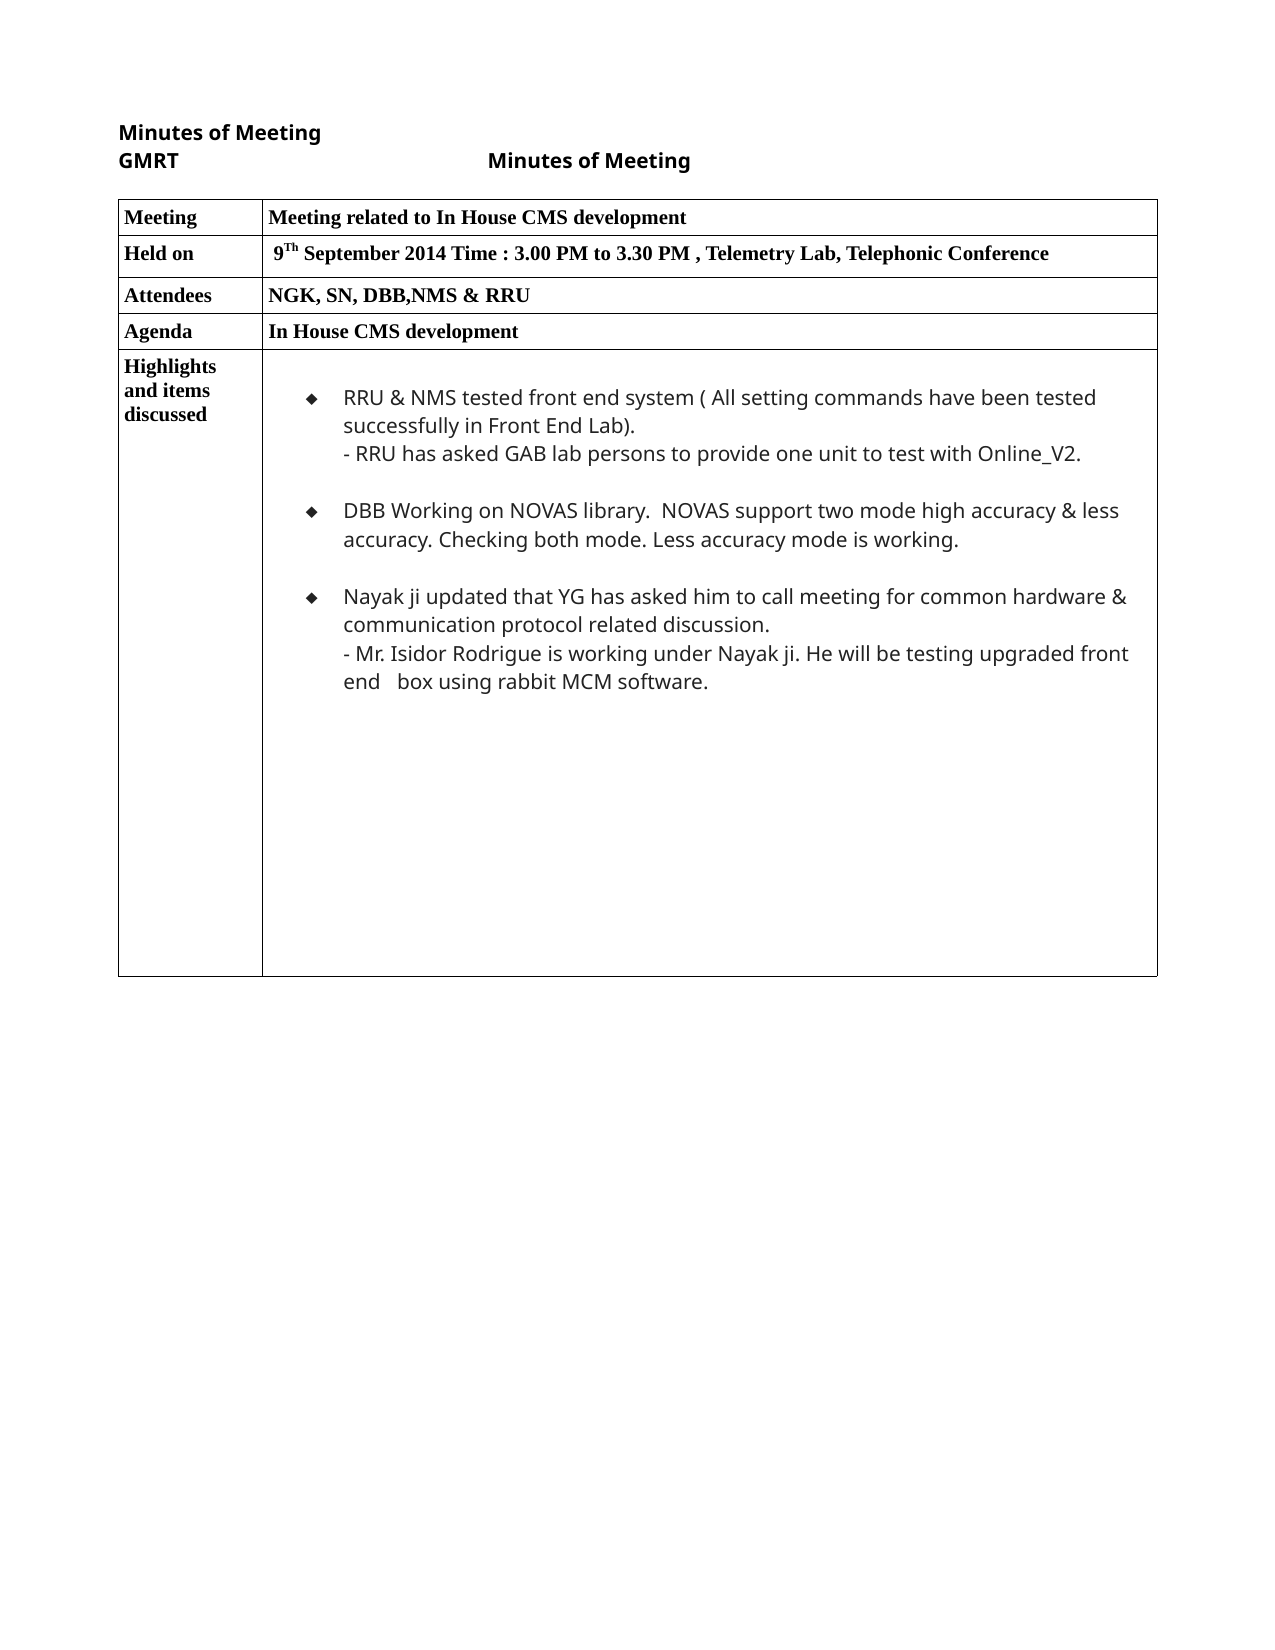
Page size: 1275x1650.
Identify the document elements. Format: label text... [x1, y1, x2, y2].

table_cell Attendees [119, 278, 262, 313]
table_cell 9Th September 2014 Time : 3.00 PM to 3.30 PM , Telemetry Lab, Telephonic Conference [263, 236, 1157, 277]
text Minutes of Meeting [118, 118, 1157, 147]
table_header Meeting [119, 200, 262, 235]
table_header Meeting related to In House CMS development [263, 200, 1157, 235]
table_cell Highlights and items discussed [119, 350, 262, 976]
table_cell NGK, SN, DBB,NMS & RRU [263, 278, 1157, 313]
table_cell Agenda [119, 314, 262, 348]
text GMRT Minutes of Meeting [118, 147, 1157, 175]
table_cell In House CMS development [263, 314, 1157, 348]
table_cell RRU & NMS tested front end system ( All setting commands have been tested successfully in Front End Lab). - RRU has asked GAB lab persons to provide one unit to test with Online_V2. DBB Working on NOVAS library. NOVAS support two mode high accuracy & less accuracy. Checking both mode. Less accuracy mode is working. Nayak ji updated that YG has asked him to call meeting for common hardware & communication protocol related discussion. - Mr. Isidor Rodrigue is working under Nayak ji. He will be testing upgraded front end box using rabbit MCM software. [263, 350, 1157, 976]
table_cell Held on [119, 236, 262, 277]
